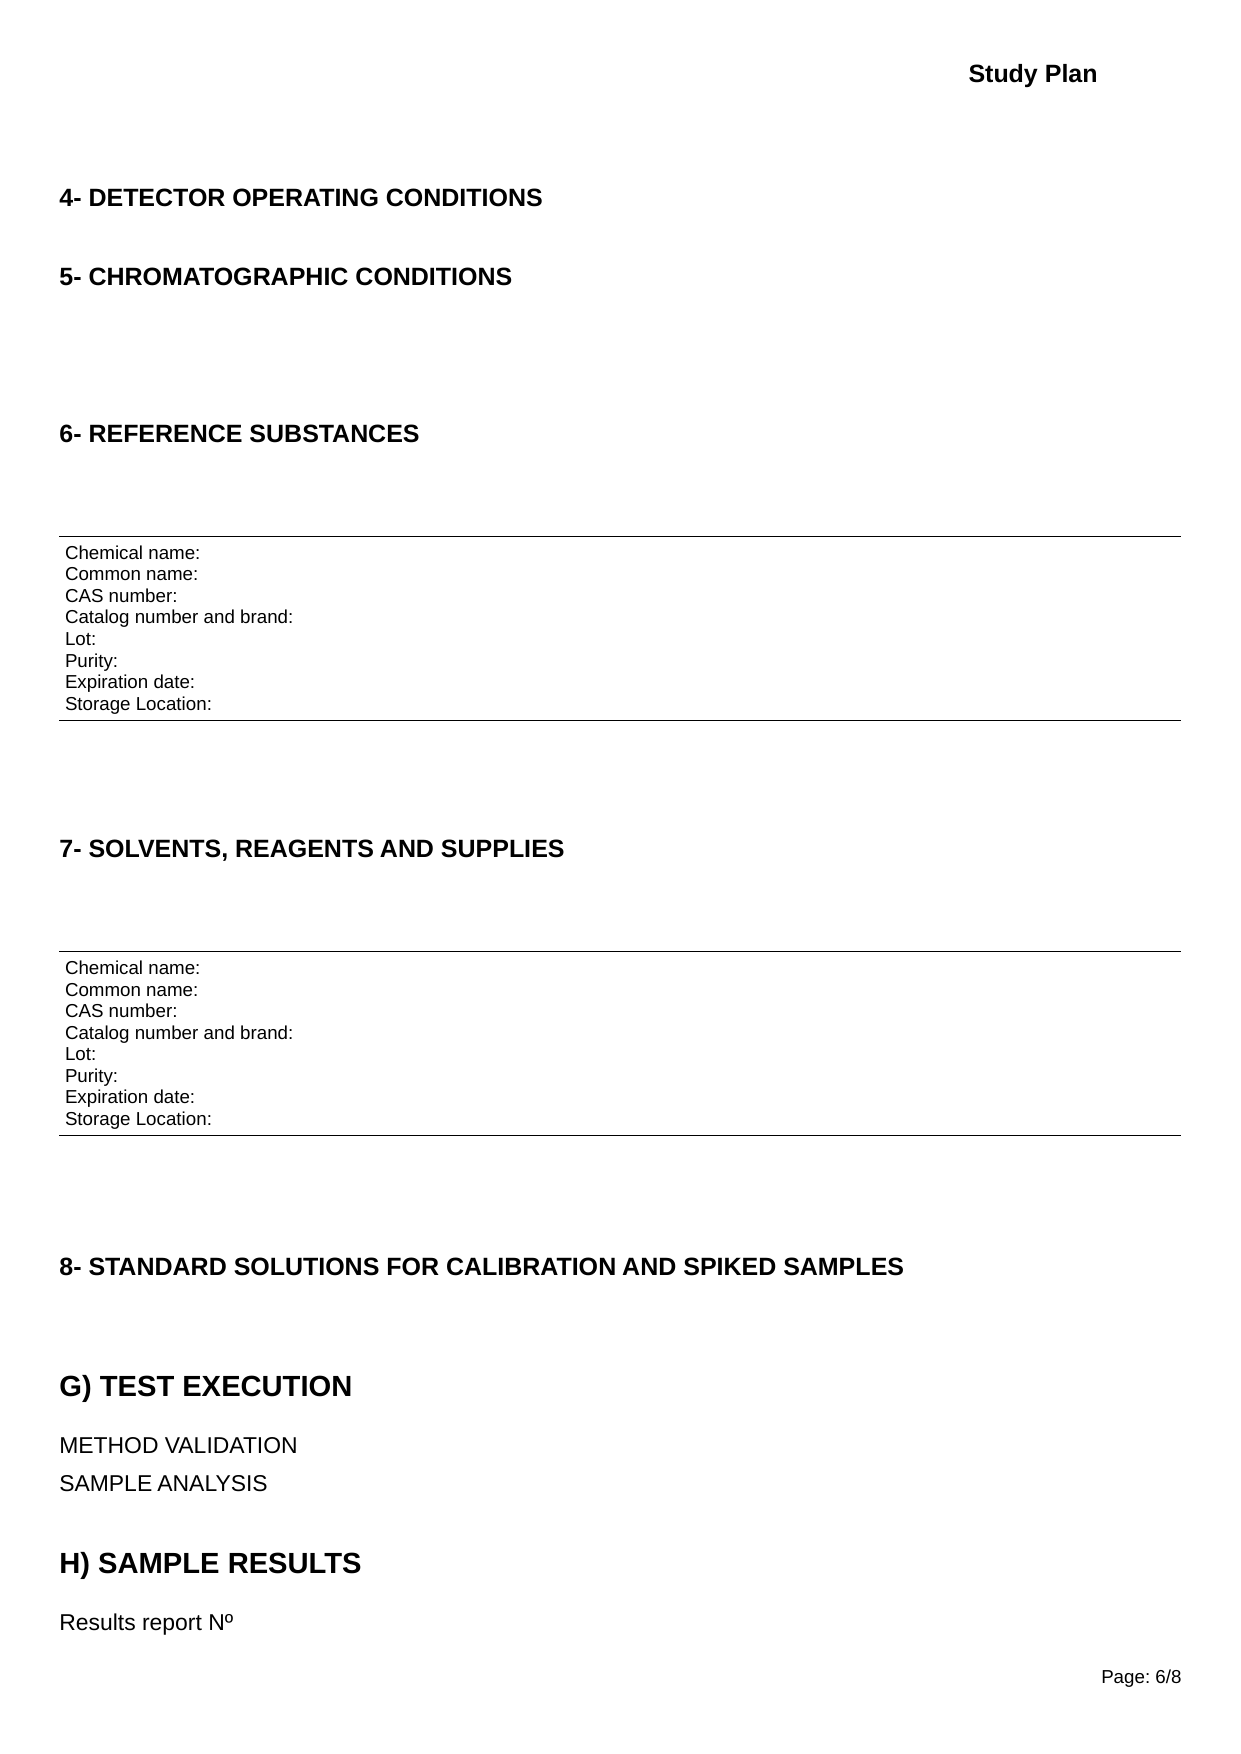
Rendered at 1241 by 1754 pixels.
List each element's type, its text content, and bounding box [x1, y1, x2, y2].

text SAMPLE ANALYSIS [59, 1470, 1181, 1496]
subtitle 4- DETECTOR OPERATING CONDITIONS [59, 183, 1181, 212]
subtitle 6- REFERENCE SUBSTANCES [59, 419, 1181, 448]
table_header <for each="element in stp_reference_elements"> [59, 498, 1181, 536]
subtitle 5- CHROMATOGRAPHIC CONDITIONS [59, 262, 1181, 290]
table_cell Chemical name: <element.chemical_name> Common name: <element.common_name> CAS number: <element.cas_number> Catalog number and brand: <element.input_product.catalog> Lot: <element.lot.rec_name if element.lot else ''> Purity: <element.purity_degree.rec_name if element.purity_degree else ''> Expiration date: <format_date(element.expiration_date, user.language) if element.expiration_date else ''> Storage Location: <element.location> [59, 537, 1181, 720]
subtitle 8- STANDARD SOLUTIONS FOR CALIBRATION AND SPIKED SAMPLES [59, 1252, 1181, 1281]
subtitle 7- SOLVENTS, REAGENTS AND SUPPLIES [59, 834, 1181, 863]
text </if> [59, 1173, 1181, 1200]
text </if> [59, 758, 1181, 784]
text <if test="stp_reference_elements"> [59, 459, 1181, 486]
subtitle H) SAMPLE RESULTS [59, 1546, 1181, 1580]
table_header <for each="element in stp_solvents_and_reagents"> [59, 913, 1181, 951]
text <if test="stp_solvents_and_reagents"> [59, 875, 1181, 901]
table_cell </for> [59, 1136, 1181, 1173]
table_cell Chemical name: <element.product.chemical_name> Common name: <element.product.common_name> CAS number: <element.product.cas_number> Catalog number and brand: <element.product.catalog> Lot: <element.lot.rec_name if element.lot else ''> Purity: <if test="element.lot"><element.lot.purity_degree.rec_name if element.lot.purity_degree else ''><element.purity_degree></if> Expiration date: <if test="element.lot"><format_date(element.lot.expiration_date, user.language) if element.lot.expiration_date else ''></if> Storage Location: [59, 952, 1181, 1135]
subtitle G) TEST EXECUTION [59, 1369, 1181, 1402]
table_cell </for> [59, 721, 1181, 758]
text Results report Nº <stp_results_reports_list> [59, 1609, 1181, 1636]
text METHOD VALIDATION [59, 1432, 1181, 1458]
